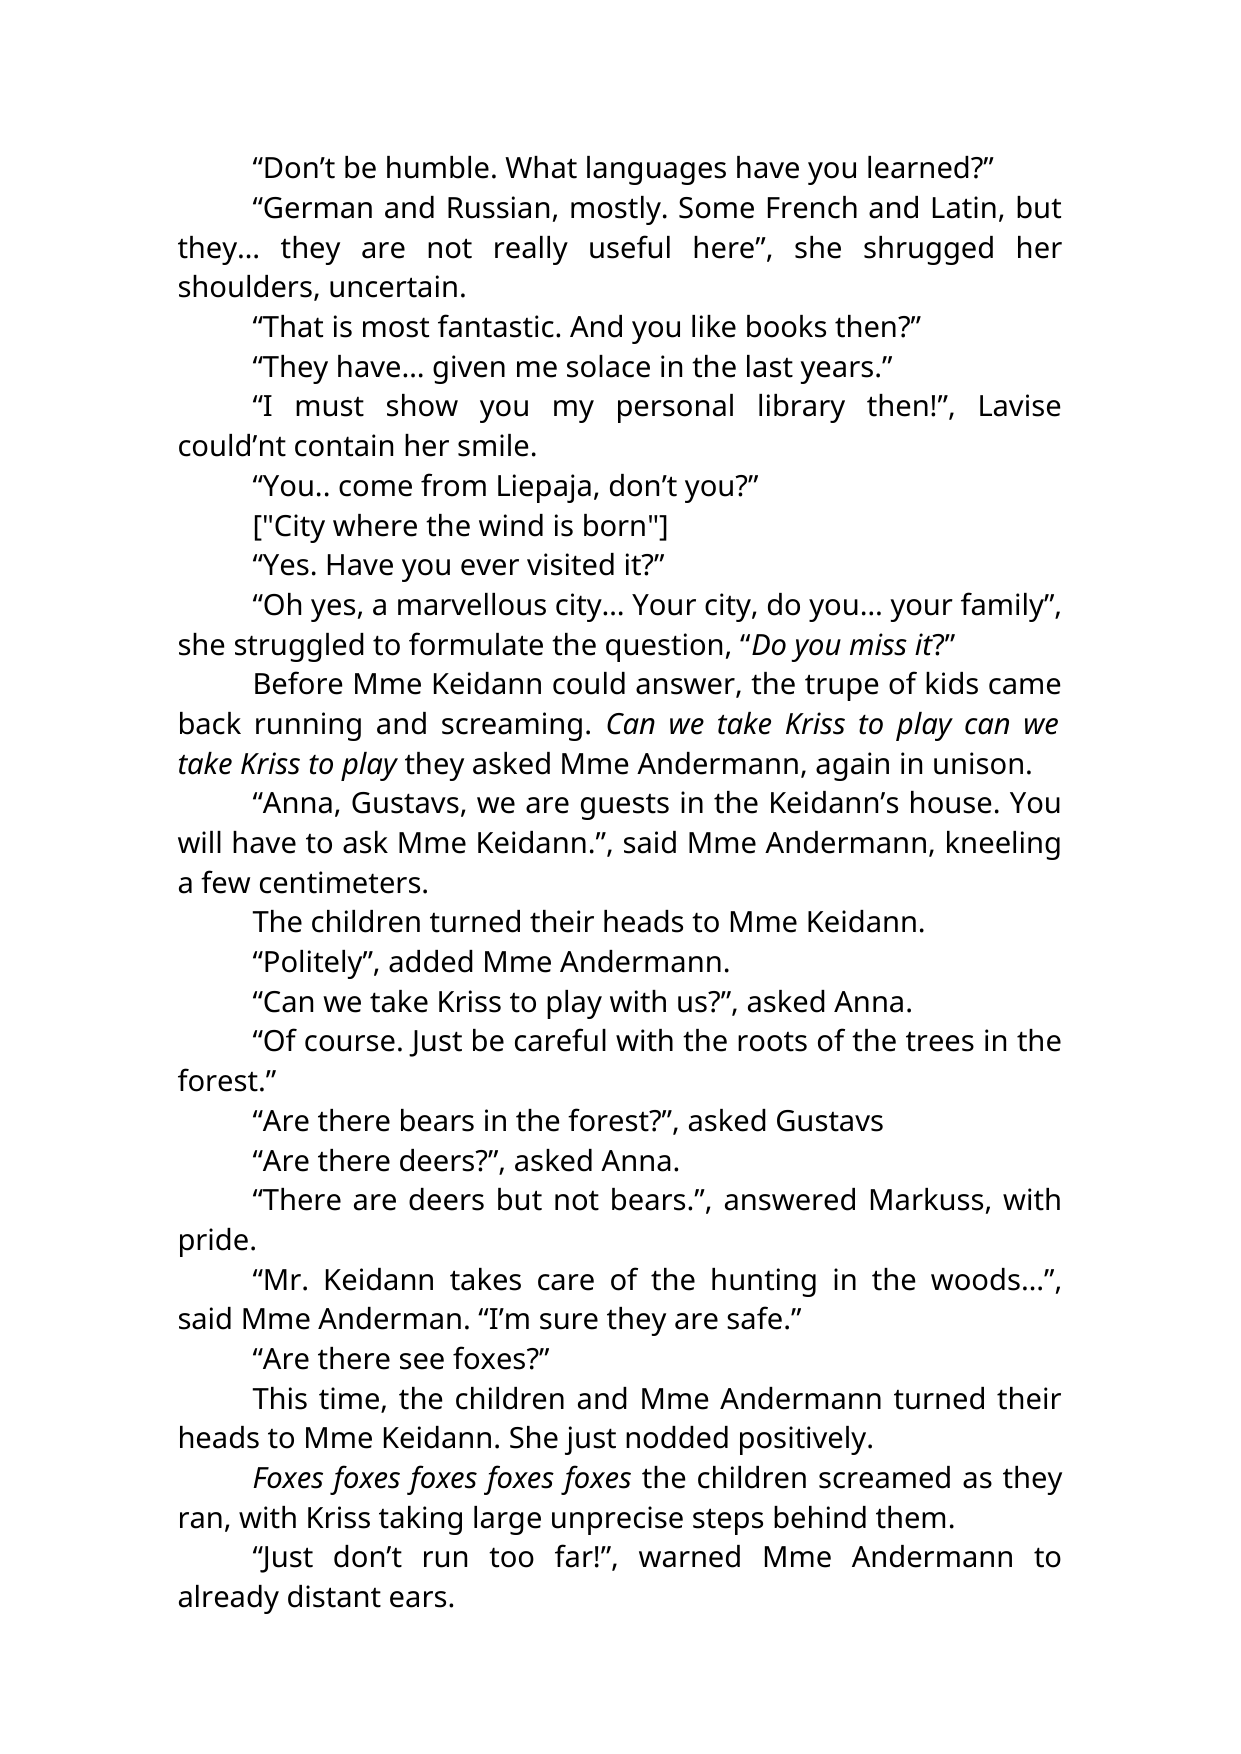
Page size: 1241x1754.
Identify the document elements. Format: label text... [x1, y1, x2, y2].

text “That is most fantastic. And you like books then?” [177, 306, 1063, 346]
text “Anna, Gustavs, we are guests in the Keidann’s house. You will have to ask Mme Keidann.”, said Mme Andermann, kneeling a few centimeters. [177, 783, 1063, 902]
text “Are there see foxes?” [177, 1338, 1063, 1378]
text “Politely”, added Mme Andermann. [177, 941, 1063, 981]
text ["City where the wind is born"] [177, 505, 1063, 544]
text Foxes foxes foxes foxes foxes the children screamed as they ran, with Kriss taking large unprecise steps behind them. [177, 1457, 1063, 1537]
text “German and Russian, mostly. Some French and Latin, but they… they are not really useful here”, she shrugged her shoulders, uncertain. [177, 187, 1063, 306]
text “Mr. Keidann takes care of the hunting in the woods…”, said Mme Anderman. “I’m sure they are safe.” [177, 1259, 1063, 1338]
text This time, the children and Mme Andermann turned their heads to Mme Keidann. She just nodded positively. [177, 1378, 1063, 1457]
text “Don’t be humble. What languages have you learned?” [177, 148, 1063, 187]
text “Oh yes, a marvellous city… Your city, do you… your family”, she struggled to formulate the question, “Do you miss it?” [177, 584, 1063, 663]
text “You.. come from Liepaja, don’t you?” [177, 465, 1063, 505]
text “Of course. Just be careful with the roots of the trees in the forest.” [177, 1021, 1063, 1100]
text “I must show you my personal library then!”, Lavise could’nt contain her smile. [177, 386, 1063, 465]
text “They have… given me solace in the last years.” [177, 346, 1063, 386]
text “There are deers but not bears.”, answered Markuss, with pride. [177, 1179, 1063, 1259]
text “Yes. Have you ever visited it?” [177, 544, 1063, 584]
text Before Mme Keidann could answer, the trupe of kids came back running and screaming. Can we take Kriss to play can we take Kriss to play they asked Mme Andermann, again in unison. [177, 663, 1063, 783]
text “Can we take Kriss to play with us?”, asked Anna. [177, 981, 1063, 1021]
text The children turned their heads to Mme Keidann. [177, 902, 1063, 941]
text “Are there bears in the forest?”, asked Gustavs [177, 1100, 1063, 1140]
text “Are there deers?”, asked Anna. [177, 1140, 1063, 1179]
text “Just don’t run too far!”, warned Mme Andermann to already distant ears. [177, 1537, 1063, 1616]
